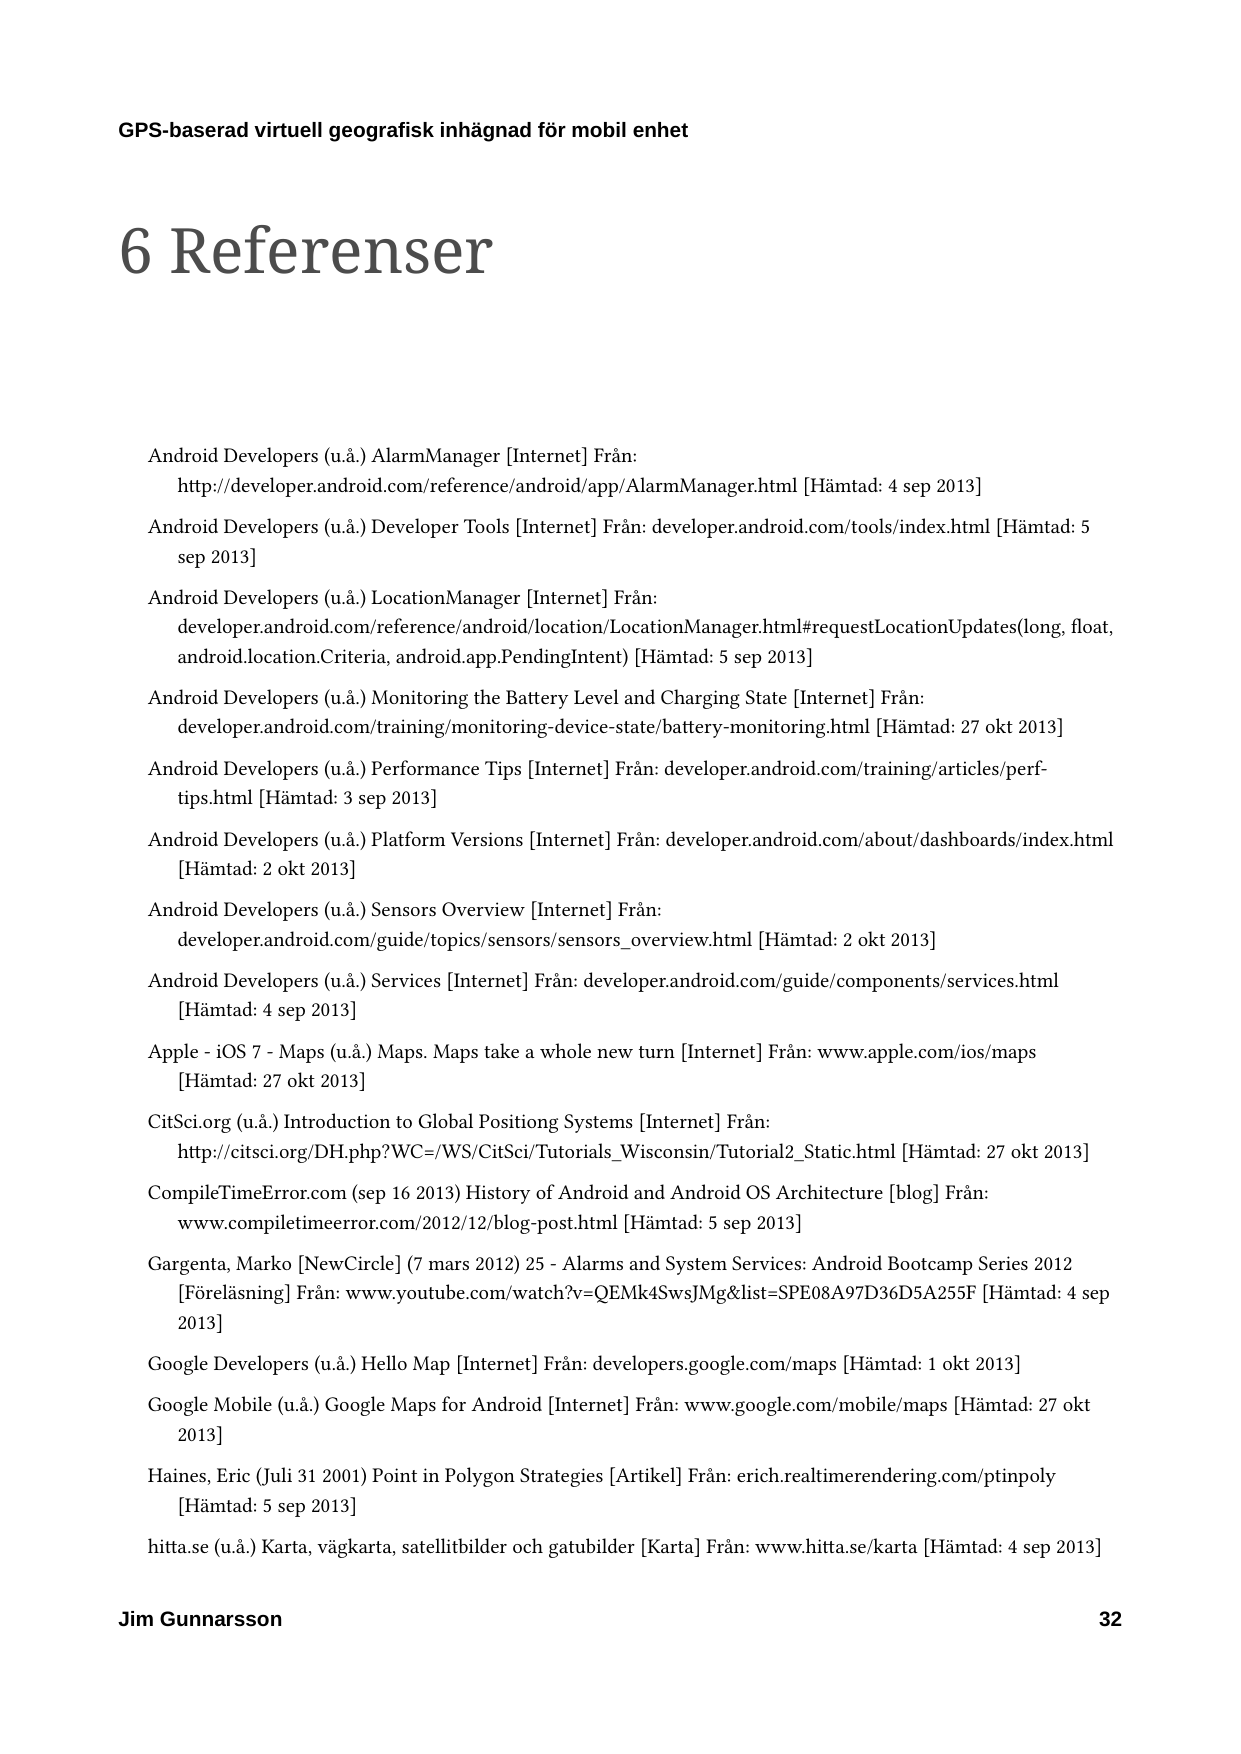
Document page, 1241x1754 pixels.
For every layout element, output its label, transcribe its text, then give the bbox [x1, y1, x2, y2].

list Google Mobile (u.å.) Google Maps for Android [Internet] Från: www.google.com/mobile/maps [Hämtad: 27 okt 2013] [148, 1388, 1122, 1447]
list Google Developers (u.å.) Hello Map [Internet] Från: developers.google.com/maps [Hämtad: 1 okt 2013] [148, 1347, 1122, 1376]
list CitSci.org (u.å.) Introduction to Global Positiong Systems [Internet] Från: http://citsci.org/DH.php?WC=/WS/CitSci/Tutorials_Wisconsin/Tutorial2_Static.html [Hämtad: 27 okt 2013] [148, 1105, 1122, 1164]
list Android Developers (u.å.) Services [Internet] Från: developer.android.com/guide/components/services.html [Hämtad: 4 sep 2013] [148, 964, 1122, 1023]
list Android Developers (u.å.) LocationManager [Internet] Från: developer.android.com/reference/android/location/LocationManager.html#requestLocationUpdates(long, float, android.location.Criteria, android.app.PendingIntent) [Hämtad: 5 sep 2013] [148, 581, 1122, 669]
list CompileTimeError.com (sep 16 2013) History of Android and Android OS Architecture [blog] Från: www.compiletimeerror.com/2012/12/blog-post.html [Hämtad: 5 sep 2013] [148, 1176, 1122, 1235]
subtitle Referenser [118, 207, 1122, 292]
list Android Developers (u.å.) Developer Tools [Internet] Från: developer.android.com/tools/index.html [Hämtad: 5 sep 2013] [148, 510, 1122, 569]
list Android Developers (u.å.) Monitoring the Battery Level and Charging State [Internet] Från: developer.android.com/training/monitoring-device-state/battery-monitoring.html [Hämtad: 27 okt 2013] [148, 681, 1122, 740]
list hitta.se (u.å.) Karta, vägkarta, satellitbilder och gatubilder [Karta] Från: www.hitta.se/karta [Hämtad: 4 sep 2013] [148, 1530, 1122, 1559]
list Apple - iOS 7 - Maps (u.å.) Maps. Maps take a whole new turn [Internet] Från: www.apple.com/ios/maps [Hämtad: 27 okt 2013] [148, 1034, 1122, 1093]
list Haines, Eric (Juli 31 2001) Point in Polygon Strategies [Artikel] Från: erich.realtimerendering.com/ptinpoly [Hämtad: 5 sep 2013] [148, 1459, 1122, 1518]
list Android Developers (u.å.) Platform Versions [Internet] Från: developer.android.com/about/dashboards/index.html [Hämtad: 2 okt 2013] [148, 822, 1122, 881]
list Android Developers (u.å.) Performance Tips [Internet] Från: developer.android.com/training/articles/perf-tips.html [Hämtad: 3 sep 2013] [148, 752, 1122, 811]
list Gargenta, Marko [NewCircle] (7 mars 2012) 25 - Alarms and System Services: Android Bootcamp Series 2012 [Föreläsning] Från: www.youtube.com/watch?v=QEMk4SwsJMg&list=SPE08A97D36D5A255F [Hämtad: 4 sep 2013] [148, 1247, 1122, 1335]
list Android Developers (u.å.) Sensors Overview [Internet] Från: developer.android.com/guide/topics/sensors/sensors_overview.html [Hämtad: 2 okt 2013] [148, 893, 1122, 952]
list Android Developers (u.å.) AlarmManager [Internet] Från: http://developer.android.com/reference/android/app/AlarmManager.html [Hämtad: 4 sep 2013] [148, 439, 1122, 498]
